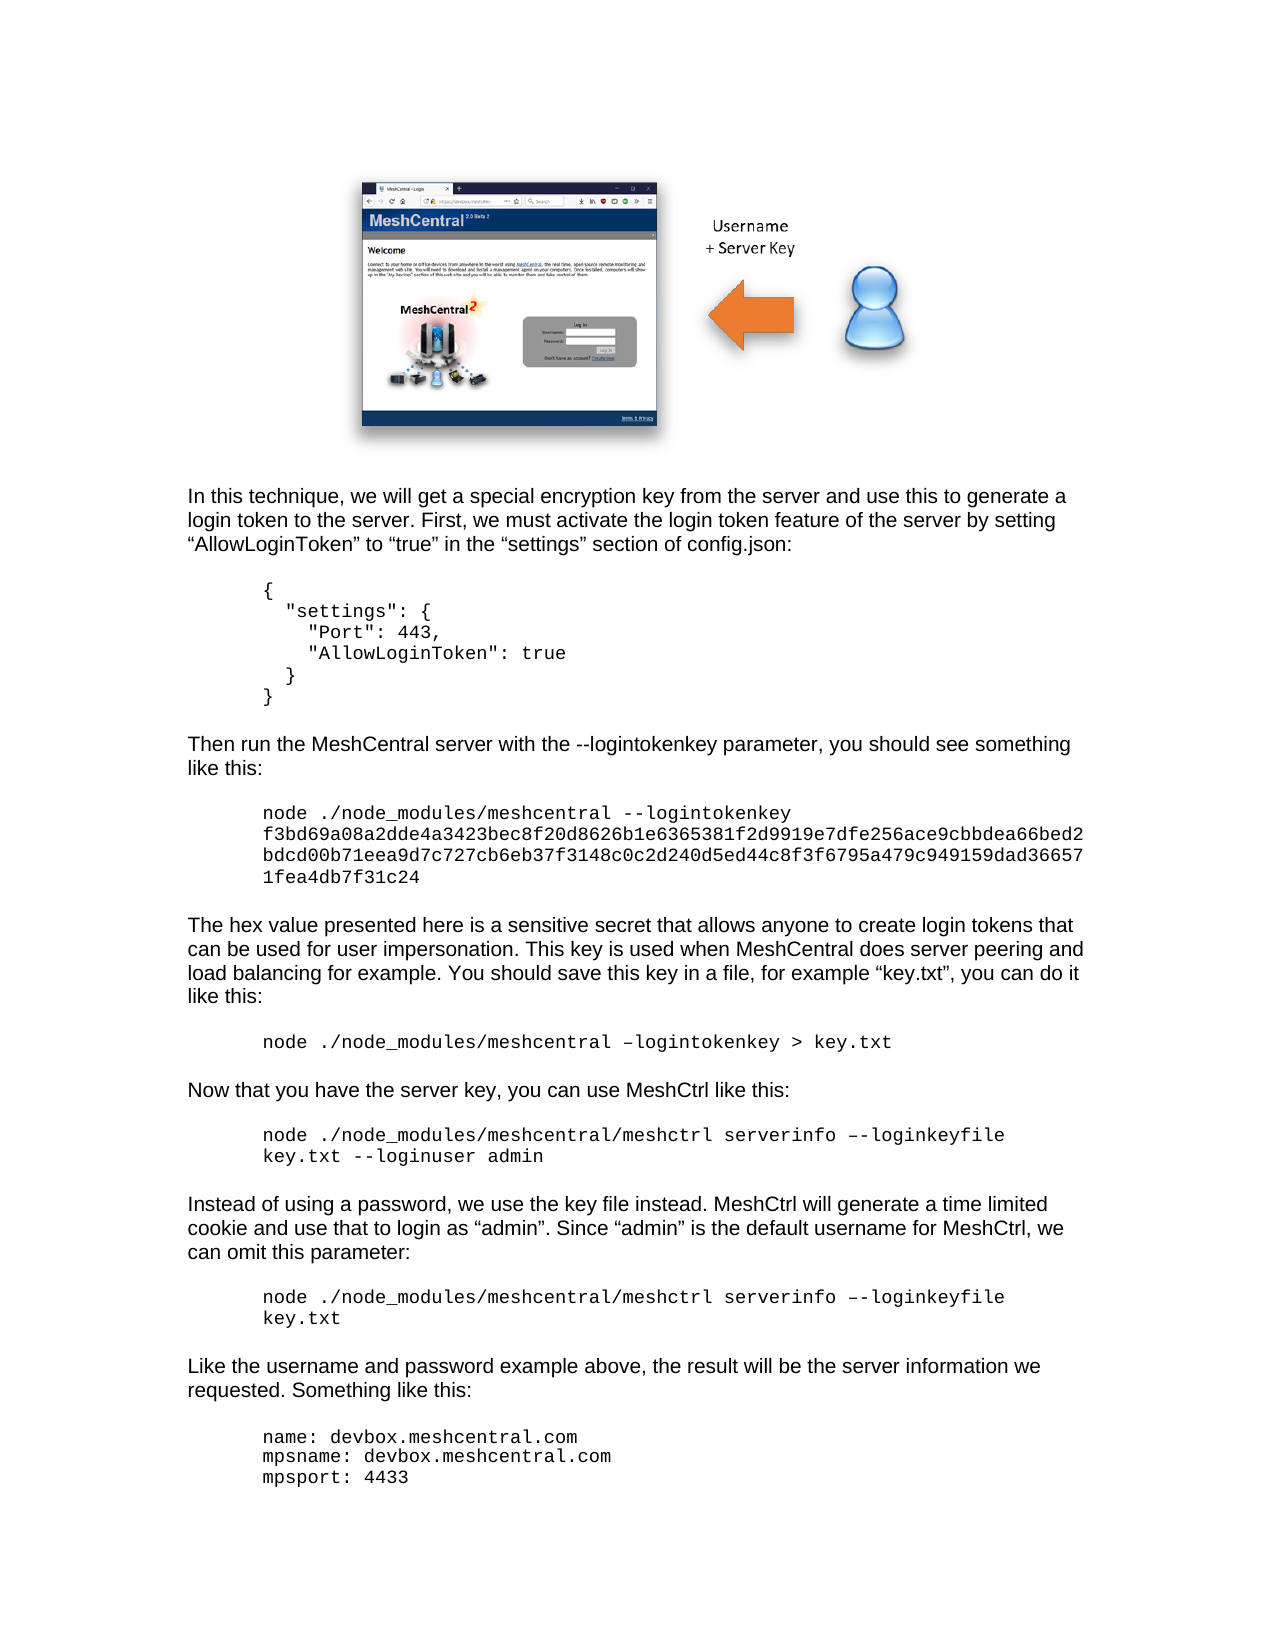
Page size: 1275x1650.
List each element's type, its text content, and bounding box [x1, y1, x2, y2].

text Like the username and password example above, the result will be the server information we requested. Something like this: [187, 1354, 1102, 1402]
text Instead of using a password, we use the key file instead. MeshCtrl will generate a time limited cookie and use that to login as “admin”. Since “admin” is the default username for MeshCtrl, we can omit this parameter: [187, 1192, 1081, 1263]
text node ./node_modules/meshcentral/meshctrl serverinfo –-loginkeyfile key.txt [262, 1288, 1007, 1330]
text Now that you have the server key, you can use MeshCtrl like this: [187, 1077, 1102, 1101]
text "Port": 443, [307, 623, 1102, 644]
text "settings": { [285, 602, 1102, 623]
text name: devbox.meshcentral.com mpsname: devbox.meshcentral.com mpsport: 4433 [262, 1427, 613, 1489]
text "AllowLoginToken": true [307, 644, 1102, 665]
text node ./node_modules/meshcentral –logintokenkey > key.txt [262, 1033, 1102, 1054]
picture [335, 166, 941, 461]
text Then run the MeshCentral server with the --logintokenkey parameter, you should see something like this: [187, 731, 1081, 779]
text } [262, 687, 1102, 708]
text { [262, 580, 1102, 602]
text node ./node_modules/meshcentral/meshctrl serverinfo –-loginkeyfile key.txt --loginuser admin [262, 1126, 1007, 1168]
text In this technique, we will get a special encryption key from the server and use this to generate a login token to the server. First, we must activate the login token feature of the server by setting “AllowLoginToken” to “true” in the “settings” section of config.json: [187, 484, 1102, 556]
text node ./node_modules/meshcentral --logintokenkey f3bd69a08a2dde4a3423bec8f20d8626b1e6365381f2d9919e7dfe256ace9cbbdea66bed2 bdcd00b71eea9d7c727cb6eb37f3148c0c2d240d5ed44c8f3f6795a479c949159dad36657 1fea4db7f31c24 [262, 804, 1086, 889]
text } [285, 665, 1102, 687]
text The hex value presented here is a sensitive secret that allows anyone to create login tokens that can be used for user impersonation. This key is used when MeshCentral does server peering and load balancing for example. You should save this key in a file, for example “key.txt”, you can do it like this: [187, 912, 1102, 1008]
